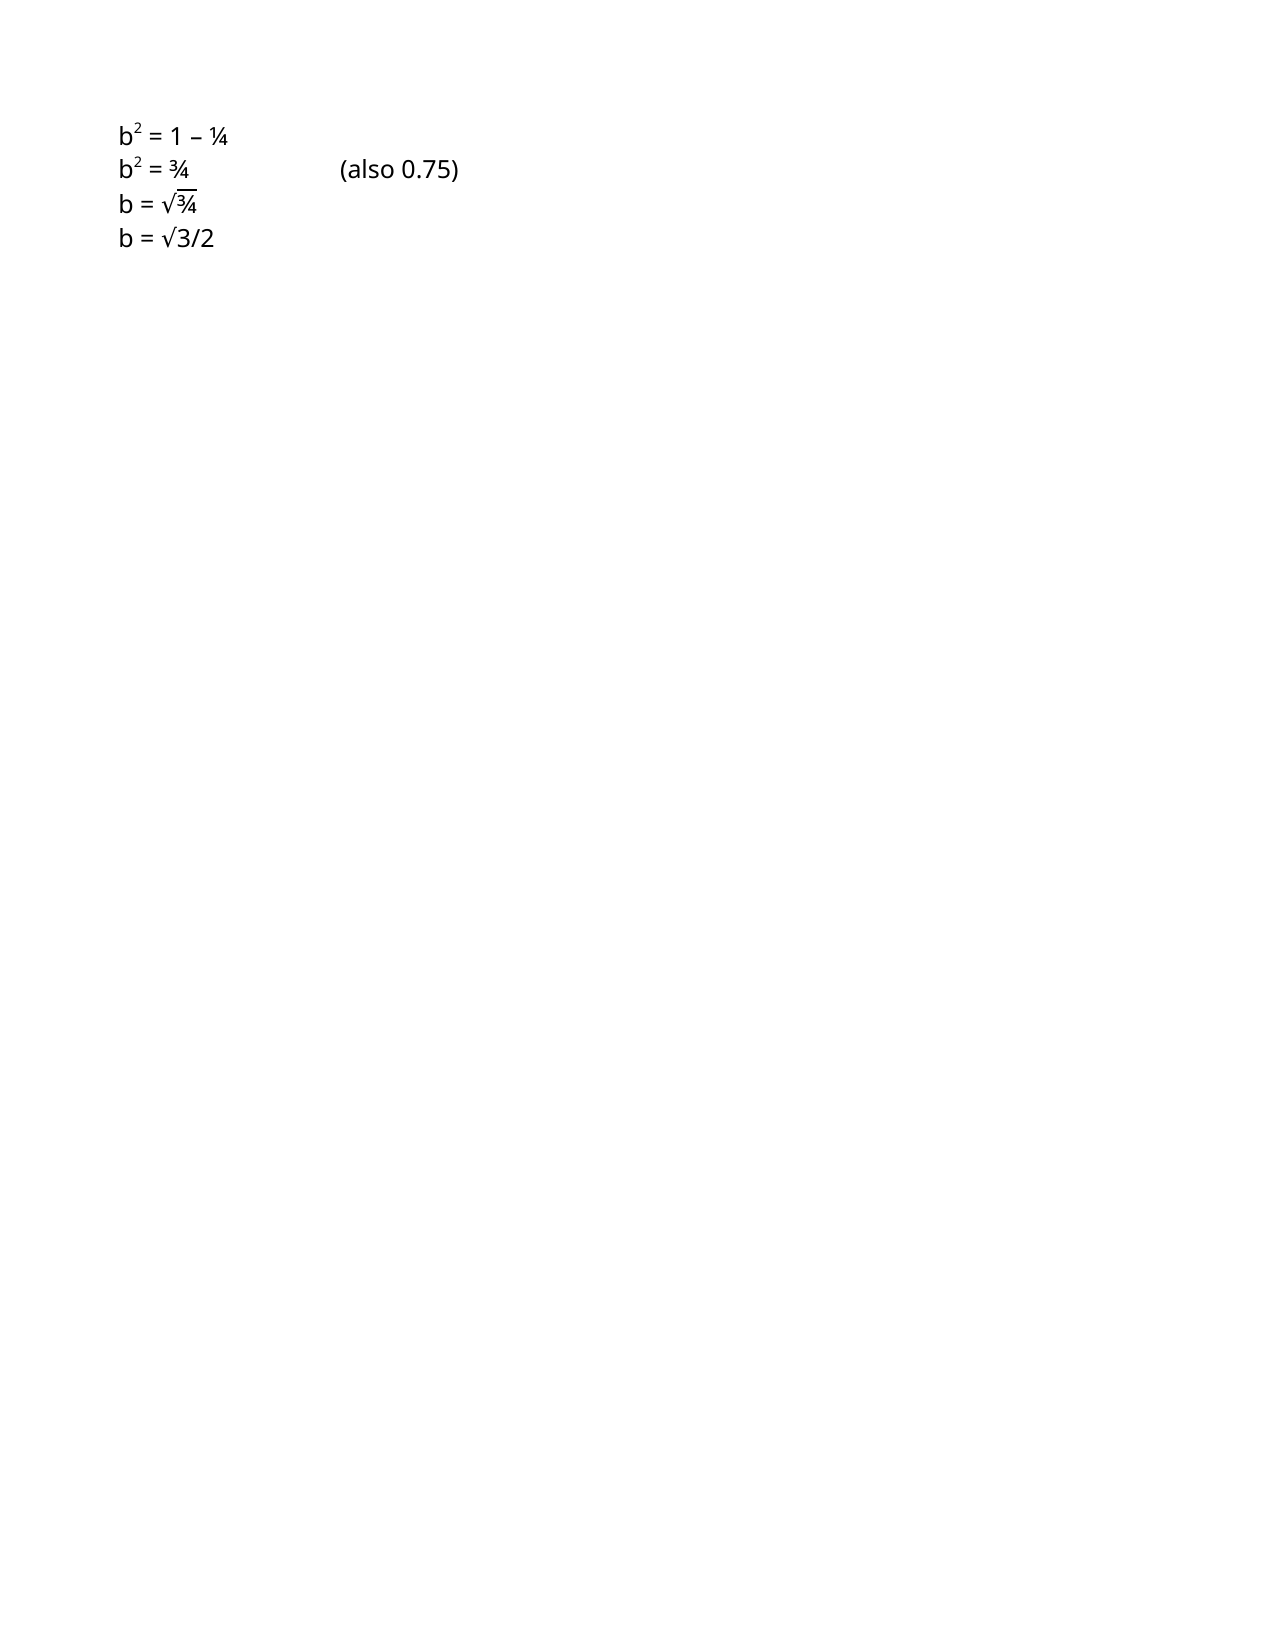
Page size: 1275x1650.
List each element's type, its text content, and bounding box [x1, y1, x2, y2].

text b = √3/2 [118, 220, 1157, 254]
text b = √¾ [118, 186, 1157, 220]
text b2 = 1 – ¼ [118, 118, 1157, 152]
text b2 = ¾ (also 0.75) [118, 152, 1157, 186]
